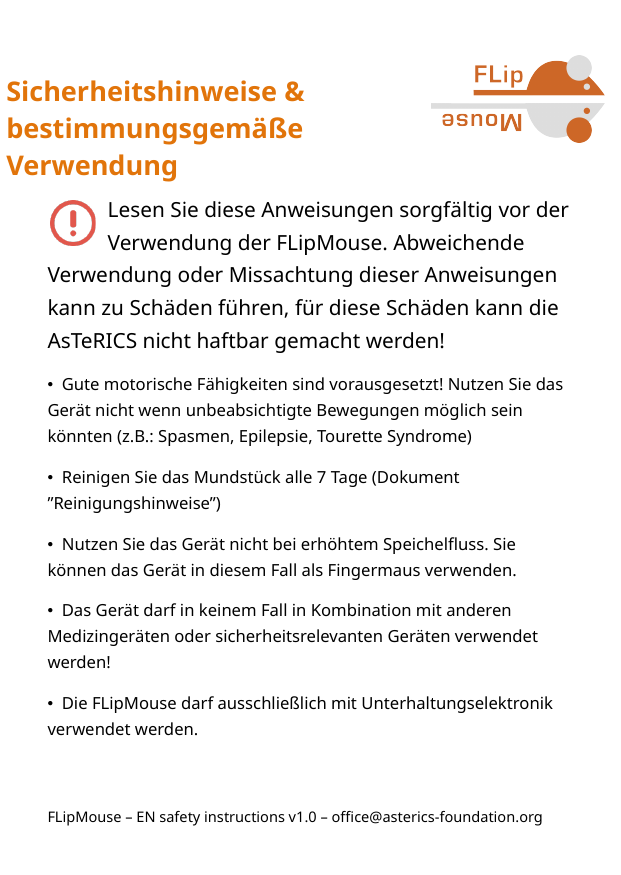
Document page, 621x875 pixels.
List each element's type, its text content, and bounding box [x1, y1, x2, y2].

picture [50, 200, 96, 246]
text Lesen Sie diese Anweisungen sorgfältig vor der Verwendung der FLipMouse. Abweichende Verwendung oder Missachtung dieser Anweisungen kann zu Schäden führen, für diese Schäden kann die AsTeRICS nicht haftbar gemacht werden! [47, 195, 573, 354]
list Gute motorische Fähigkeiten sind vorausgesetzt! Nutzen Sie das Gerät nicht wenn unbeabsichtigte Bewegungen möglich sein könnten (z.B.: Spasmen, Epilepsie, Tourette Syndrome) [47, 373, 573, 448]
picture [431, 55, 605, 143]
list Reinigen Sie das Mundstück alle 7 Tage (Dokument ”Reinigungshinweise”) [47, 466, 573, 514]
list Das Gerät darf in keinem Fall in Kombination mit anderen Medizingeräten oder sicherheitsrelevanten Geräten verwendet werden! [47, 599, 573, 674]
title Sicherheitshinweise & bestimmungsgemäße Verwendung [6, 72, 573, 183]
list Die FLipMouse darf ausschließlich mit Unterhaltungselektronik verwendet werden. [47, 692, 573, 741]
list Nutzen Sie das Gerät nicht bei erhöhtem Speichelfluss. Sie können das Gerät in diesem Fall als Fingermaus verwenden. [47, 532, 573, 581]
